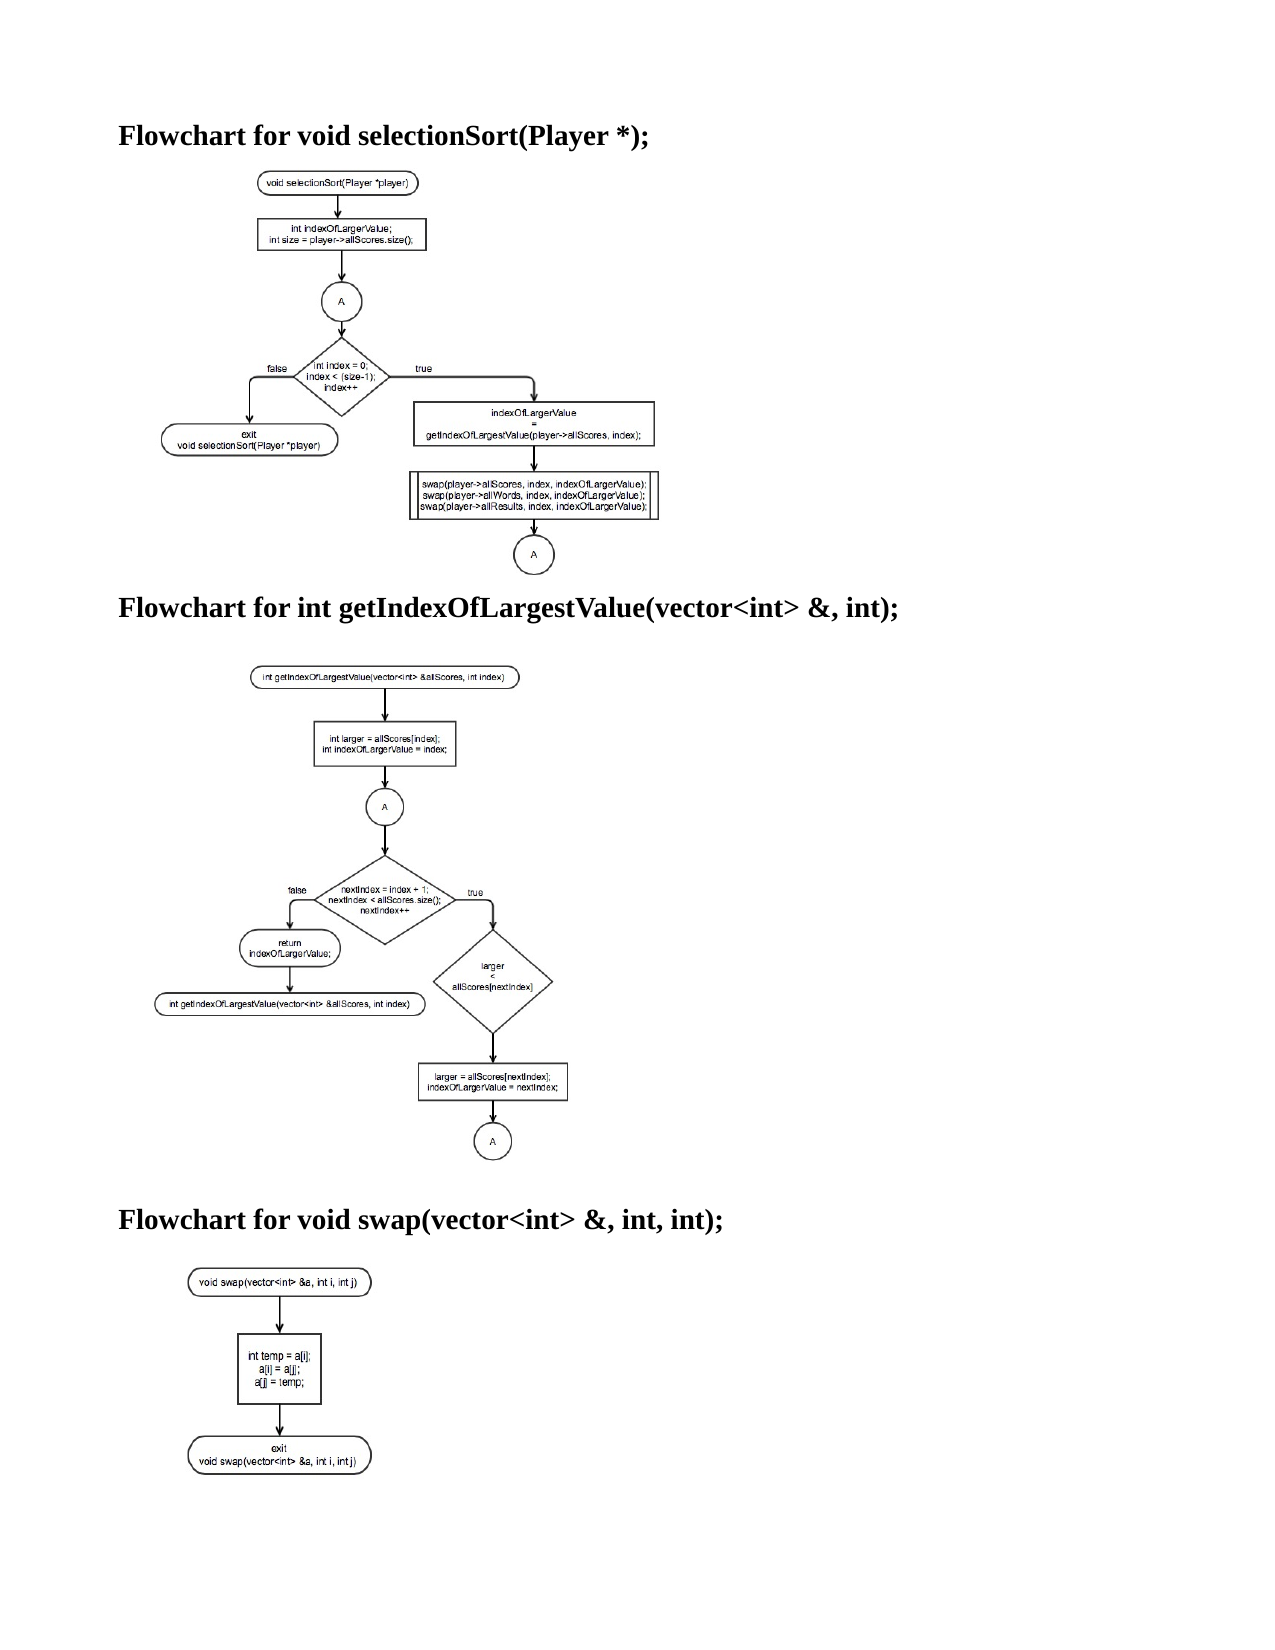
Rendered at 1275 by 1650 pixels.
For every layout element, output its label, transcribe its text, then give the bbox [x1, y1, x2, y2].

text Flowchart for void swap(vector<int> &, int, int); [118, 1202, 1157, 1236]
text Flowchart for int getIndexOfLargestValue(vector<int> &, int); [118, 152, 1157, 623]
picture [138, 1240, 585, 1492]
picture [135, 651, 585, 1174]
picture [129, 155, 758, 590]
text Flowchart for void selectionSort(Player *); [118, 118, 1157, 152]
